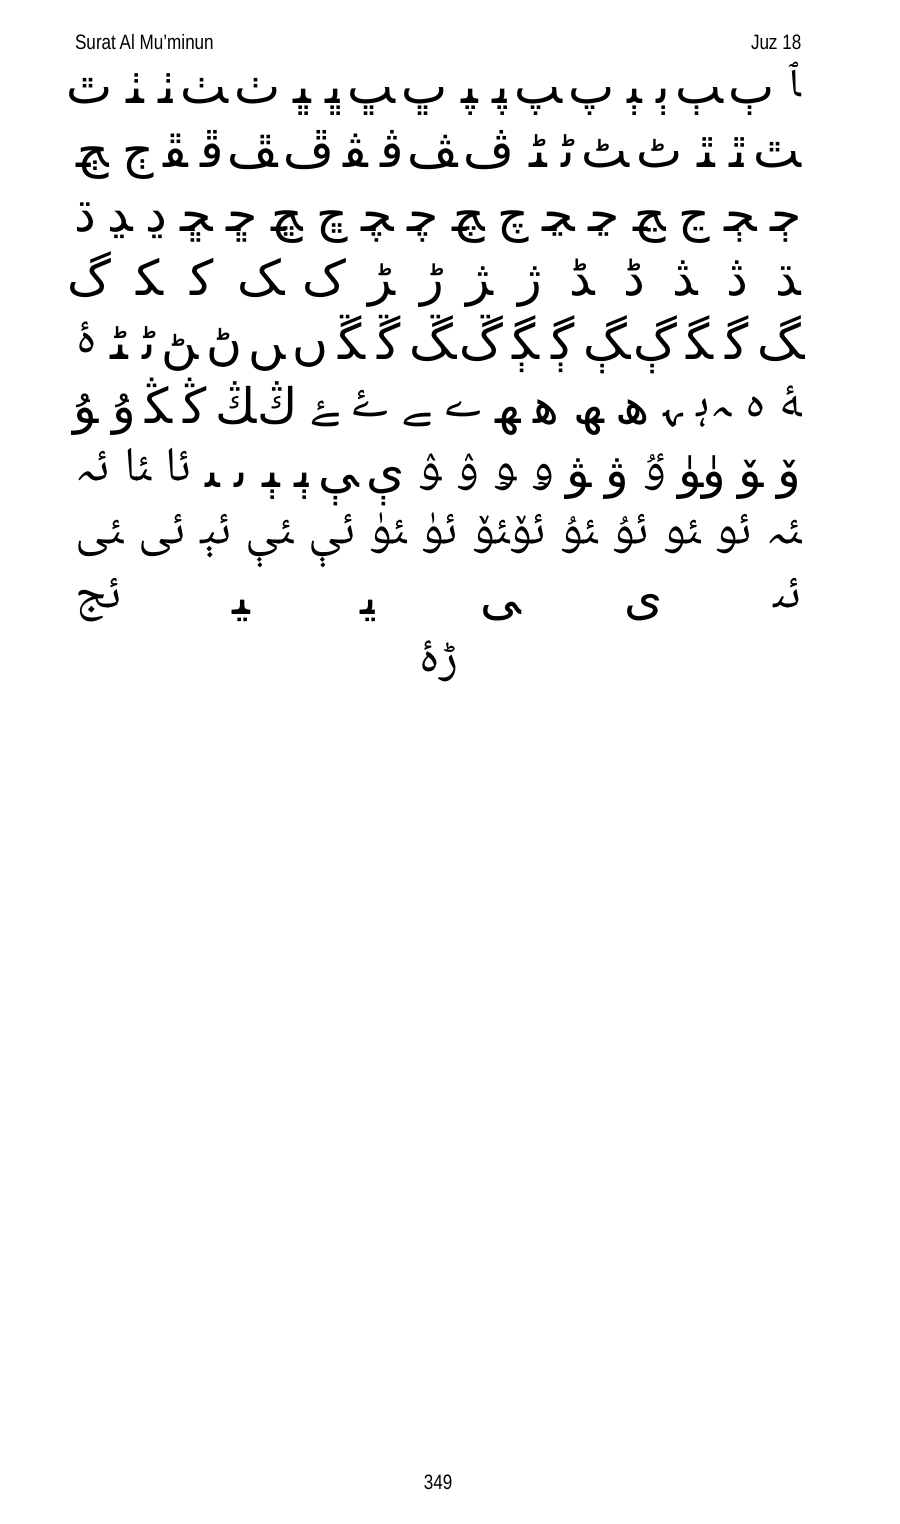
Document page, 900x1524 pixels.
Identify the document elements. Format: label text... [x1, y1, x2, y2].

text ﮌﮤ [75, 635, 801, 698]
text ﭑ ﭒ ﭓ ﭔ ﭕ ﭖ ﭗ ﭘ ﭙ ﭚ ﭛ ﭜ ﭝ ﭞ ﭟ ﭠ ﭡ ﭢ ﭣ ﭤ ﭥ ﭦ ﭧ ﭨ ﭩ ﭪ ﭫ ﭬ ﭭ ﭮ ﭯ ﭰ ﭱ ﭲ ﭳ ﭴ ﭵ ﭶ ﭷ ﭸ ﭹ ﭺ ﭻ ﭼ ﭽ ﭾ ﭿ ﮀ ﮁ ﮂ ﮃ ﮄ ﮅ ﮆ ﮇ ﮈ ﮉ ﮊ ﮋ ﮌ ﮍ ﮎ ﮏ ﮐ ﮑ ﮒ [75, 60, 801, 315]
text ﮓ ﮔ ﮕ ﮖ ﮗ ﮘ ﮙ ﮚ ﮛ ﮜ ﮝ ﮞ ﮟ ﮠ ﮡ ﮢ ﮣ ﮤ ﮥ ﮦ ﮧﮨ ﮩ ﮪ ﮫ ﮬ ﮭ ﮮ ﮯ ﮰ ﮱ ﯓ ﯔ ﯕ ﯖ ﯗ ﯘ ﯙ ﯚ ﯛﯜ ﯝ ﯞ ﯟ ﯠ ﯡ ﯢ ﯣ ﯤ ﯥ ﯦ ﯧ ﯨ ﯩ ﯪ ﯫ ﯬ ﯭ ﯮ ﯯ ﯰ ﯱ ﯲﯳ ﯴ ﯵ ﯶ ﯷ ﯸ ﯹ ﯺ ﯻ ﯼ ﯽ ﯾ ﯿ ﰀ [75, 315, 801, 635]
